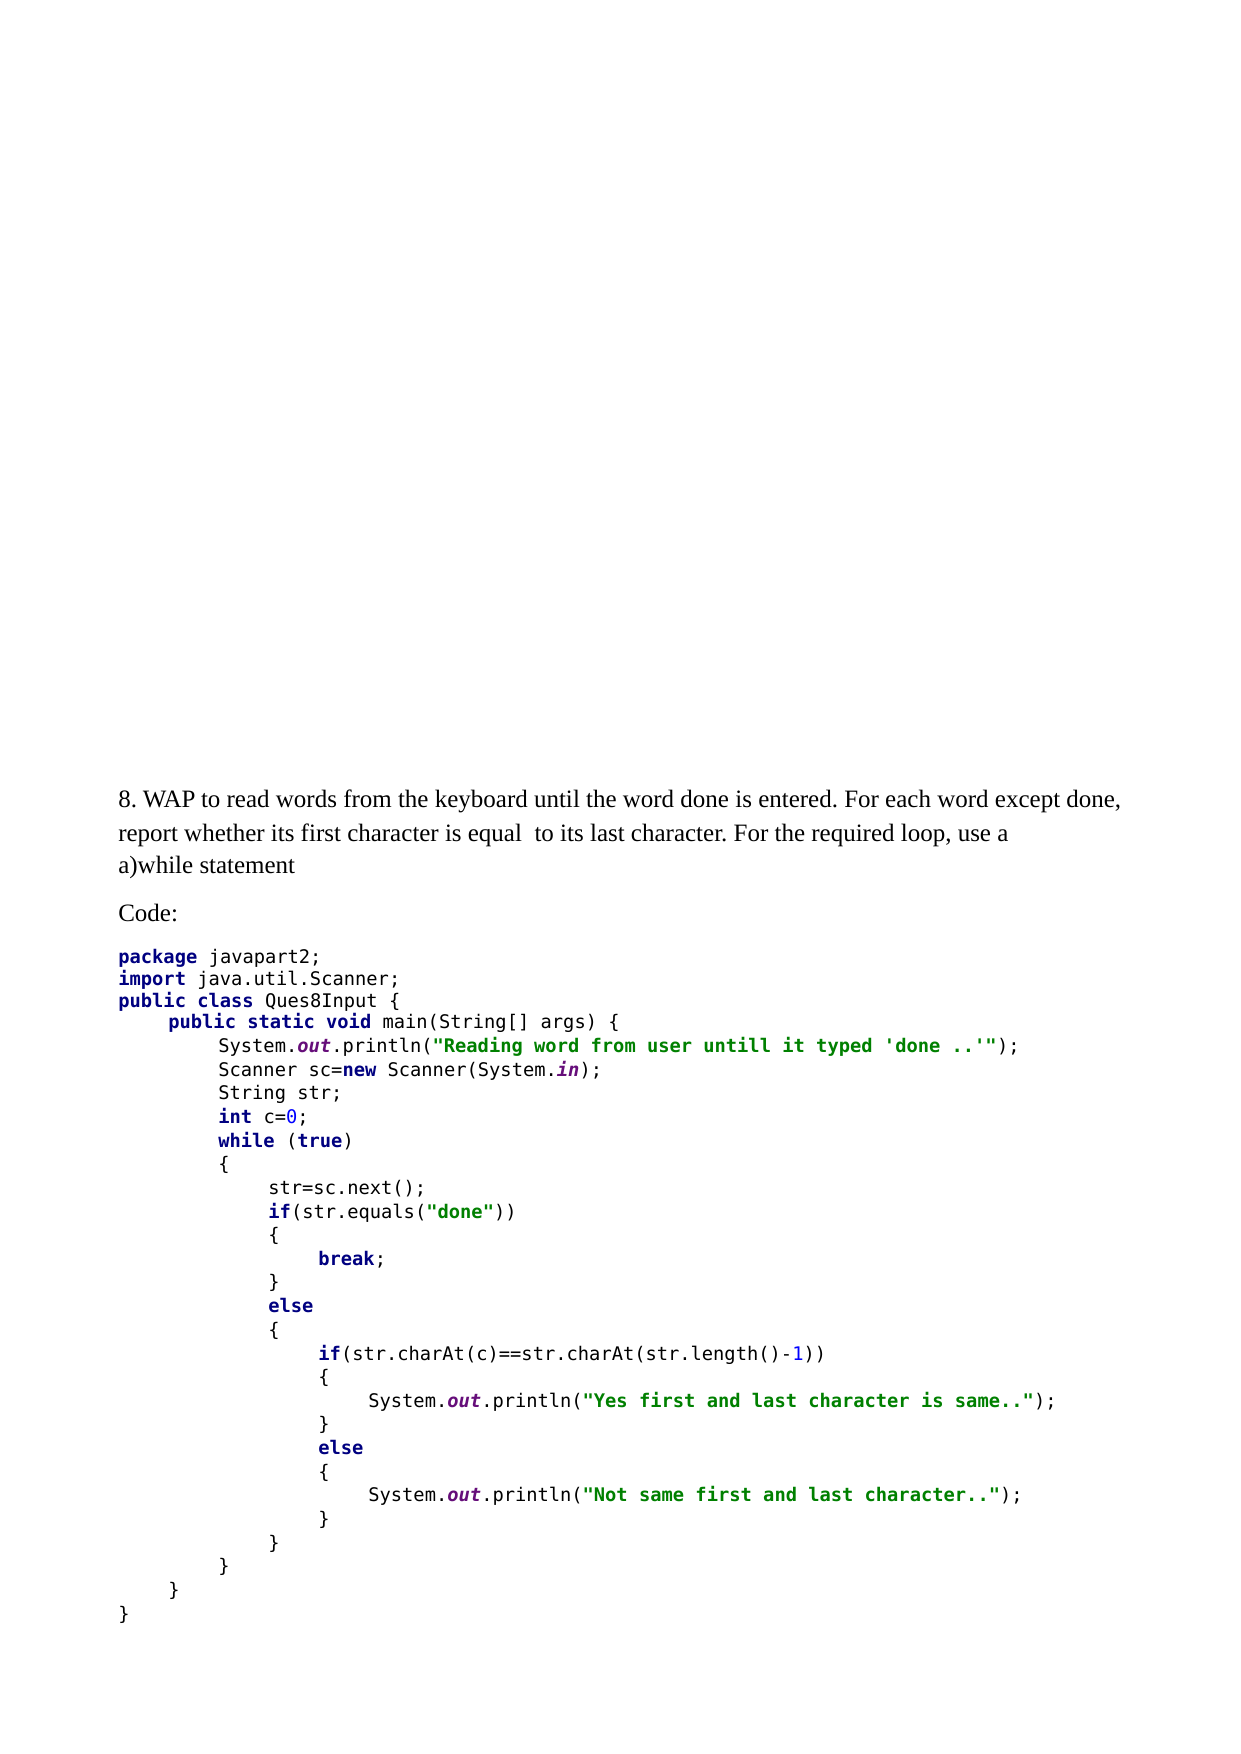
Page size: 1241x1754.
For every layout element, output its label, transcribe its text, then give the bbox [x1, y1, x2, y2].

text } [118, 1413, 1122, 1437]
text else [118, 1295, 1122, 1319]
text } [118, 1579, 1122, 1603]
text Scanner sc=new Scanner(System.in); [118, 1059, 1122, 1082]
text package javapart2; [118, 946, 1122, 968]
text break; [118, 1248, 1122, 1272]
text { [118, 1224, 1122, 1248]
text 8. WAP to read words from the keyboard until the word done is entered. For each word except done, report whether its first character is equal to its last character. For the required loop, use a a)while statement [118, 784, 1122, 879]
text import java.util.Scanner; [118, 968, 1122, 989]
text str=sc.next(); [118, 1177, 1122, 1201]
text { [118, 1366, 1122, 1390]
text String str; [118, 1082, 1122, 1106]
text } [118, 1603, 1122, 1624]
text if(str.equals("done")) [118, 1201, 1122, 1224]
text System.out.println("Yes first and last character is same.."); [118, 1390, 1122, 1413]
text { [118, 1319, 1122, 1342]
text } [118, 1555, 1122, 1579]
text while (true) [118, 1130, 1122, 1153]
text System.out.println("Reading word from user untill it typed 'done ..'"); [118, 1035, 1122, 1059]
text } [118, 1532, 1122, 1555]
text if(str.charAt(c)==str.charAt(str.length()-1)) [118, 1342, 1122, 1366]
text { [118, 1461, 1122, 1484]
text { [118, 1153, 1122, 1177]
text public class Ques8Input { [118, 989, 1122, 1011]
text } [118, 1272, 1122, 1295]
text System.out.println("Not same first and last character.."); [118, 1484, 1122, 1508]
text public static void main(String[] args) { [118, 1011, 1122, 1035]
text } [118, 1508, 1122, 1532]
text else [118, 1437, 1122, 1461]
text int c=0; [118, 1106, 1122, 1130]
text Code: [118, 898, 1122, 927]
